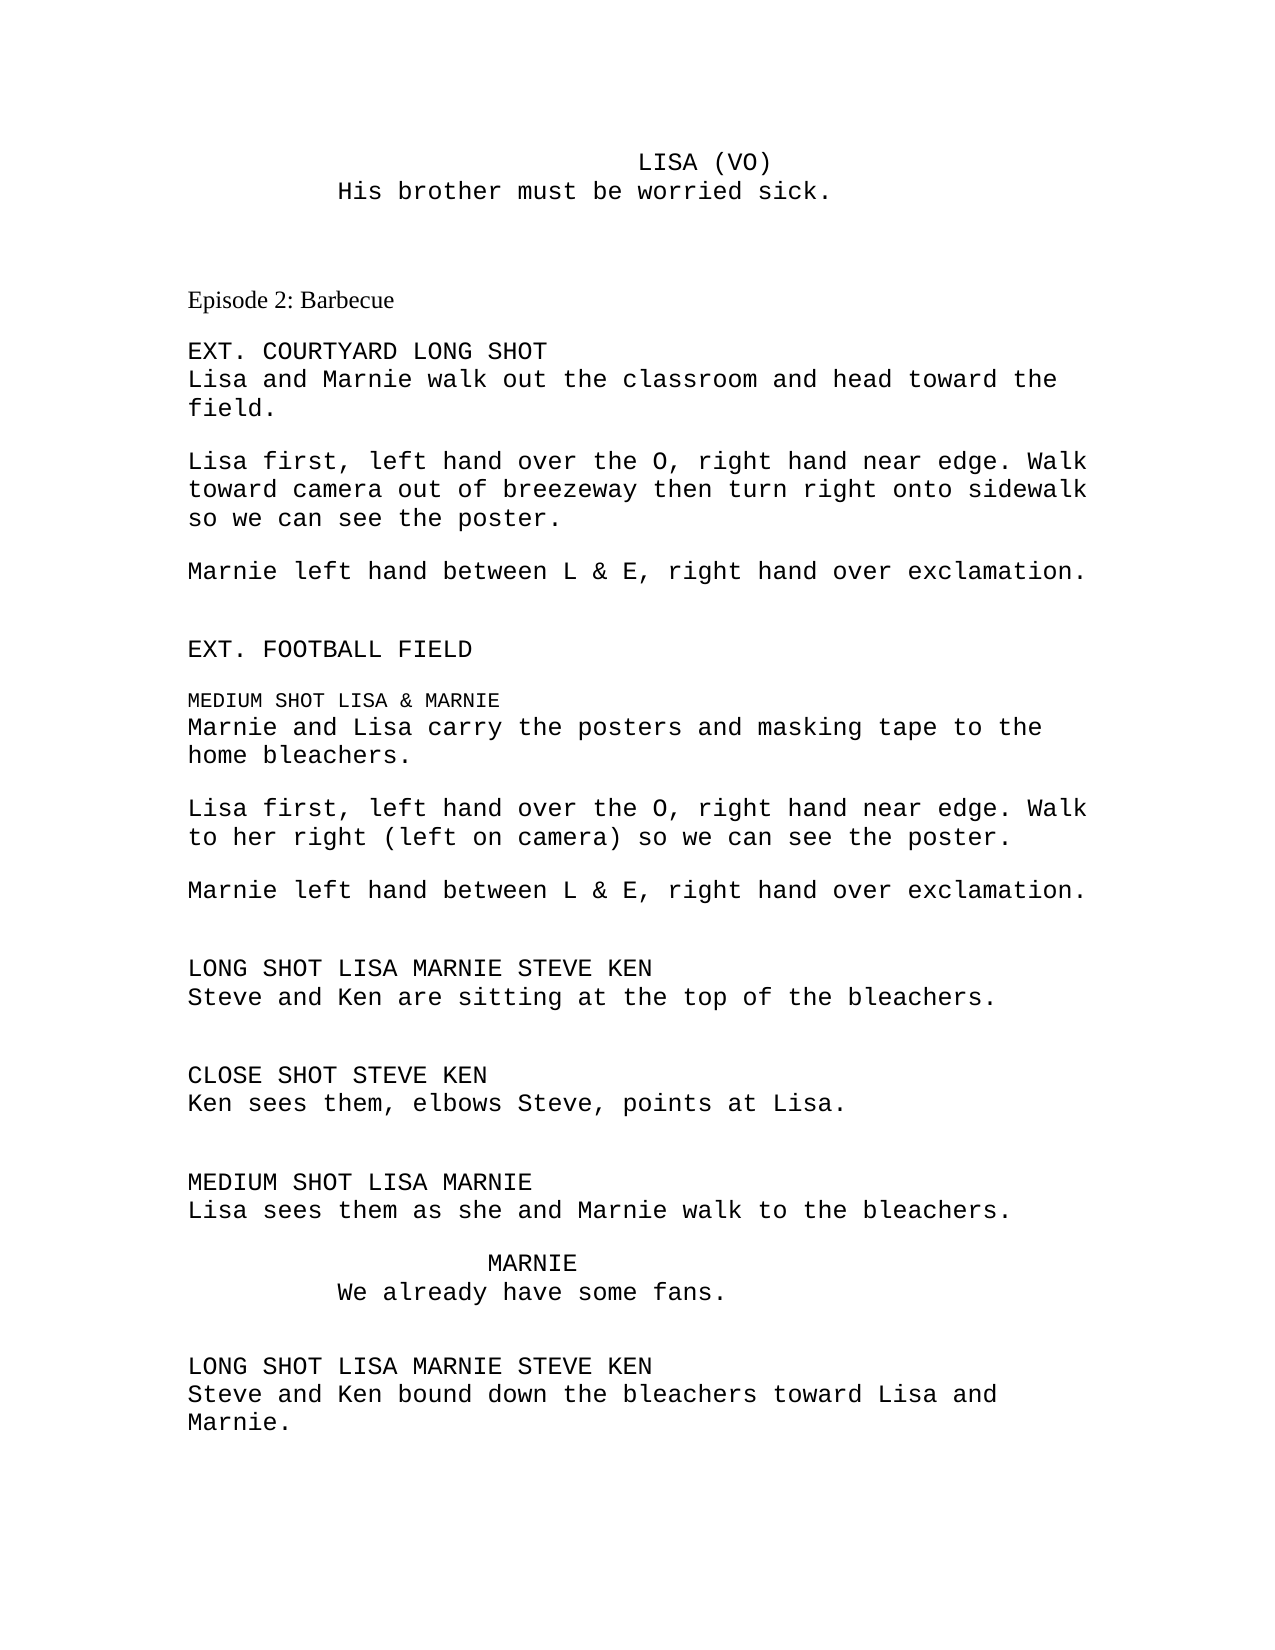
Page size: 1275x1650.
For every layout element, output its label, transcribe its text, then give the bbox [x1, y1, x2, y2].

text MARNIE [187, 1251, 1087, 1279]
subtitle EXT. COURTYARD LONG SHOT [187, 339, 1087, 367]
subtitle LONG SHOT LISA MARNIE STEVE KEN [187, 1353, 1087, 1382]
text Ken sees them, elbows Steve, points at Lisa. [187, 1091, 1087, 1119]
text LISA (VO) [187, 150, 1087, 178]
subtitle Episode 2: Barbecue [187, 285, 1087, 314]
text Steve and Ken are sitting at the top of the bleachers. [187, 984, 1087, 1012]
text We already have some fans. [337, 1279, 937, 1307]
text Lisa first, left hand over the O, right hand near edge. Walk toward camera out of breezeway then turn right onto sidewalk so we can see the poster. [187, 449, 1087, 534]
text Marnie left hand between L & E, right hand over exclamation. [187, 559, 1087, 587]
text His brother must be worried sick. [337, 178, 937, 207]
text Lisa sees them as she and Marnie walk to the bleachers. [187, 1197, 1087, 1226]
text Lisa first, left hand over the O, right hand near edge. Walk to her right (left on camera) so we can see the poster. [187, 796, 1087, 852]
text Steve and Ken bound down the bleachers toward Lisa and Marnie. [187, 1382, 1087, 1438]
subtitle LONG SHOT LISA MARNIE STEVE KEN [187, 956, 1087, 984]
subtitle EXT. FOOTBALL FIELD [187, 637, 1087, 665]
text Marnie and Lisa carry the posters and masking tape to the home bleachers. [187, 714, 1087, 771]
text Marnie left hand between L & E, right hand over exclamation. [187, 877, 1087, 906]
text Lisa and Marnie walk out the classroom and head toward the field. [187, 367, 1087, 424]
subtitle MEDIUM SHOT LISA MARNIE [187, 1169, 1087, 1197]
text MEDIUM SHOT LISA & MARNIE [187, 690, 1087, 714]
subtitle CLOSE SHOT STEVE KEN [187, 1062, 1087, 1091]
